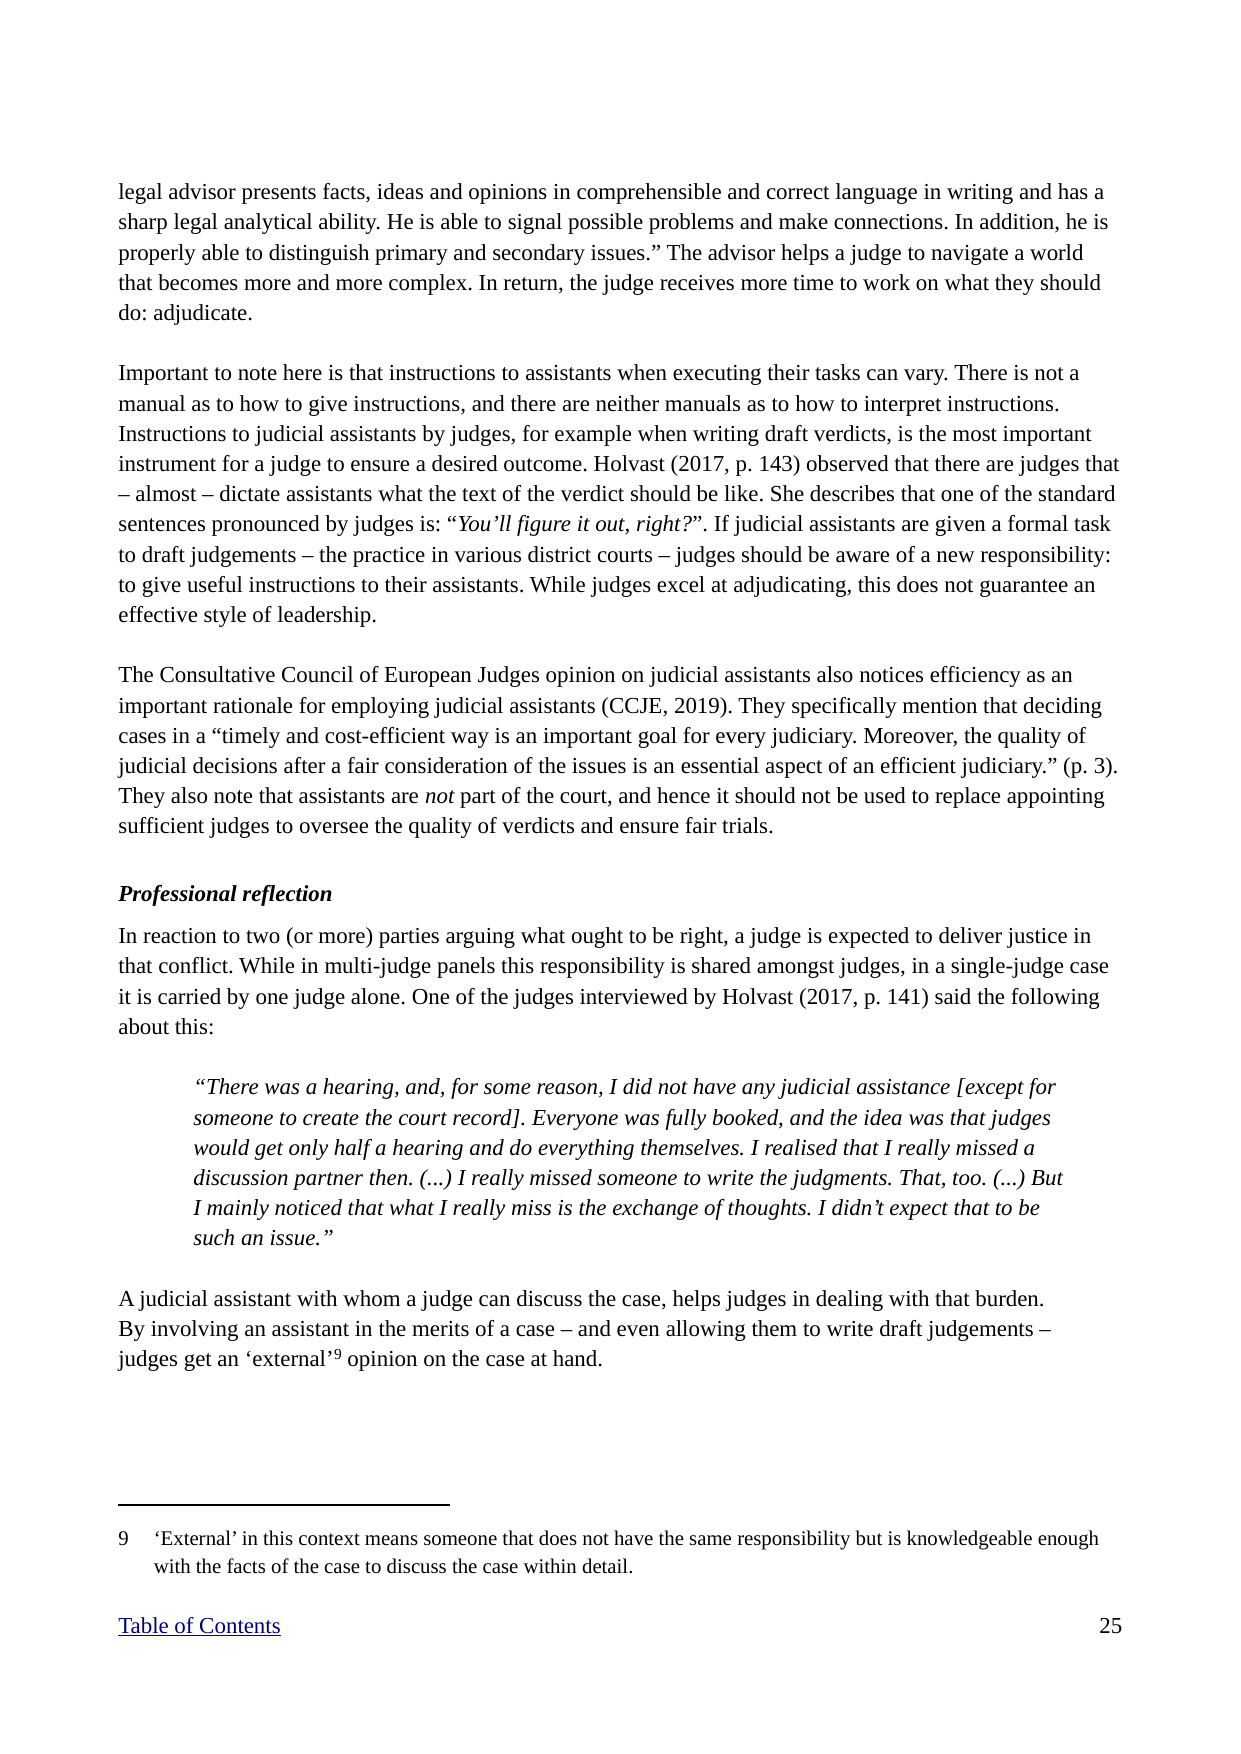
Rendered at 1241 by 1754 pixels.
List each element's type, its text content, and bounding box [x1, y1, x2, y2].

text legal advisor presents facts, ideas and opinions in comprehensible and correct language in writing and has a sharp legal analytical ability. He is able to signal possible problems and make connections. In addition, he is properly able to distinguish primary and secondary issues.” The advisor helps a judge to navigate a world that becomes more and more complex. In return, the judge receives more time to work on what they should do: adjudicate. [118, 178, 1122, 325]
text Important to note here is that instructions to assistants when executing their tasks can vary. There is not a manual as to how to give instructions, and there are neither manuals as to how to interpret instructions. Instructions to judicial assistants by judges, for example when writing draft verdicts, is the most important instrument for a judge to ensure a desired outcome. Holvast (2017, p. 143) observed that there are judges that – almost – dictate assistants what the text of the verdict should be like. She describes that one of the standard sentences pronounced by judges is: “You’ll figure it out, right?”. If judicial assistants are given a formal task to draft judgements – the practice in various district courts – judges should be aware of a new responsibility: to give useful instructions to their assistants. While judges excel at adjudicating, this does not guarantee an effective style of leadership. [118, 359, 1122, 627]
subtitle Professional reflection [118, 880, 1122, 906]
text In reaction to two (or more) parties arguing what ought to be right, a judge is expected to deliver justice in that conflict. While in multi-judge panels this responsibility is shared amongst judges, in a single-judge case it is carried by one judge alone. One of the judges interviewed by Holvast (2017, p. 141) said the following about this: [118, 922, 1122, 1039]
text ‘External’ in this context means someone that does not have the same responsibility but is knowledgeable enough with the facts of the case to discuss the case within detail. [118, 1526, 1122, 1578]
text The Consultative Council of European Judges opinion on judicial assistants also notices efficiency as an important rationale for employing judicial assistants (CCJE, 2019). They specifically mention that deciding cases in a “timely and cost-efficient way is an important goal for every judiciary. Moreover, the quality of judicial decisions after a fair consideration of the issues is an essential aspect of an efficient judiciary.” (p. 3). They also note that assistants are not part of the court, and hence it should not be used to replace appointing sufficient judges to oversee the quality of verdicts and ensure fair trials. [118, 661, 1122, 839]
text “There was a hearing, and, for some reason, I did not have any judicial assistance [except for someone to create the court record]. Everyone was fully booked, and the idea was that judges would get only half a hearing and do everything themselves. I realised that I really missed a discussion partner then. (...) I really missed someone to write the judgments. That, too. (...) But I mainly noticed that what I really miss is the exchange of thoughts. I didn’t expect that to be such an issue.” [193, 1073, 1076, 1251]
text A judicial assistant with whom a judge can discuss the case, helps judges in dealing with that burden. By involving an assistant in the merits of a case – and even allowing them to write draft judgements – judges get an ‘external’ opinion on the case at hand. [118, 1285, 1076, 1372]
